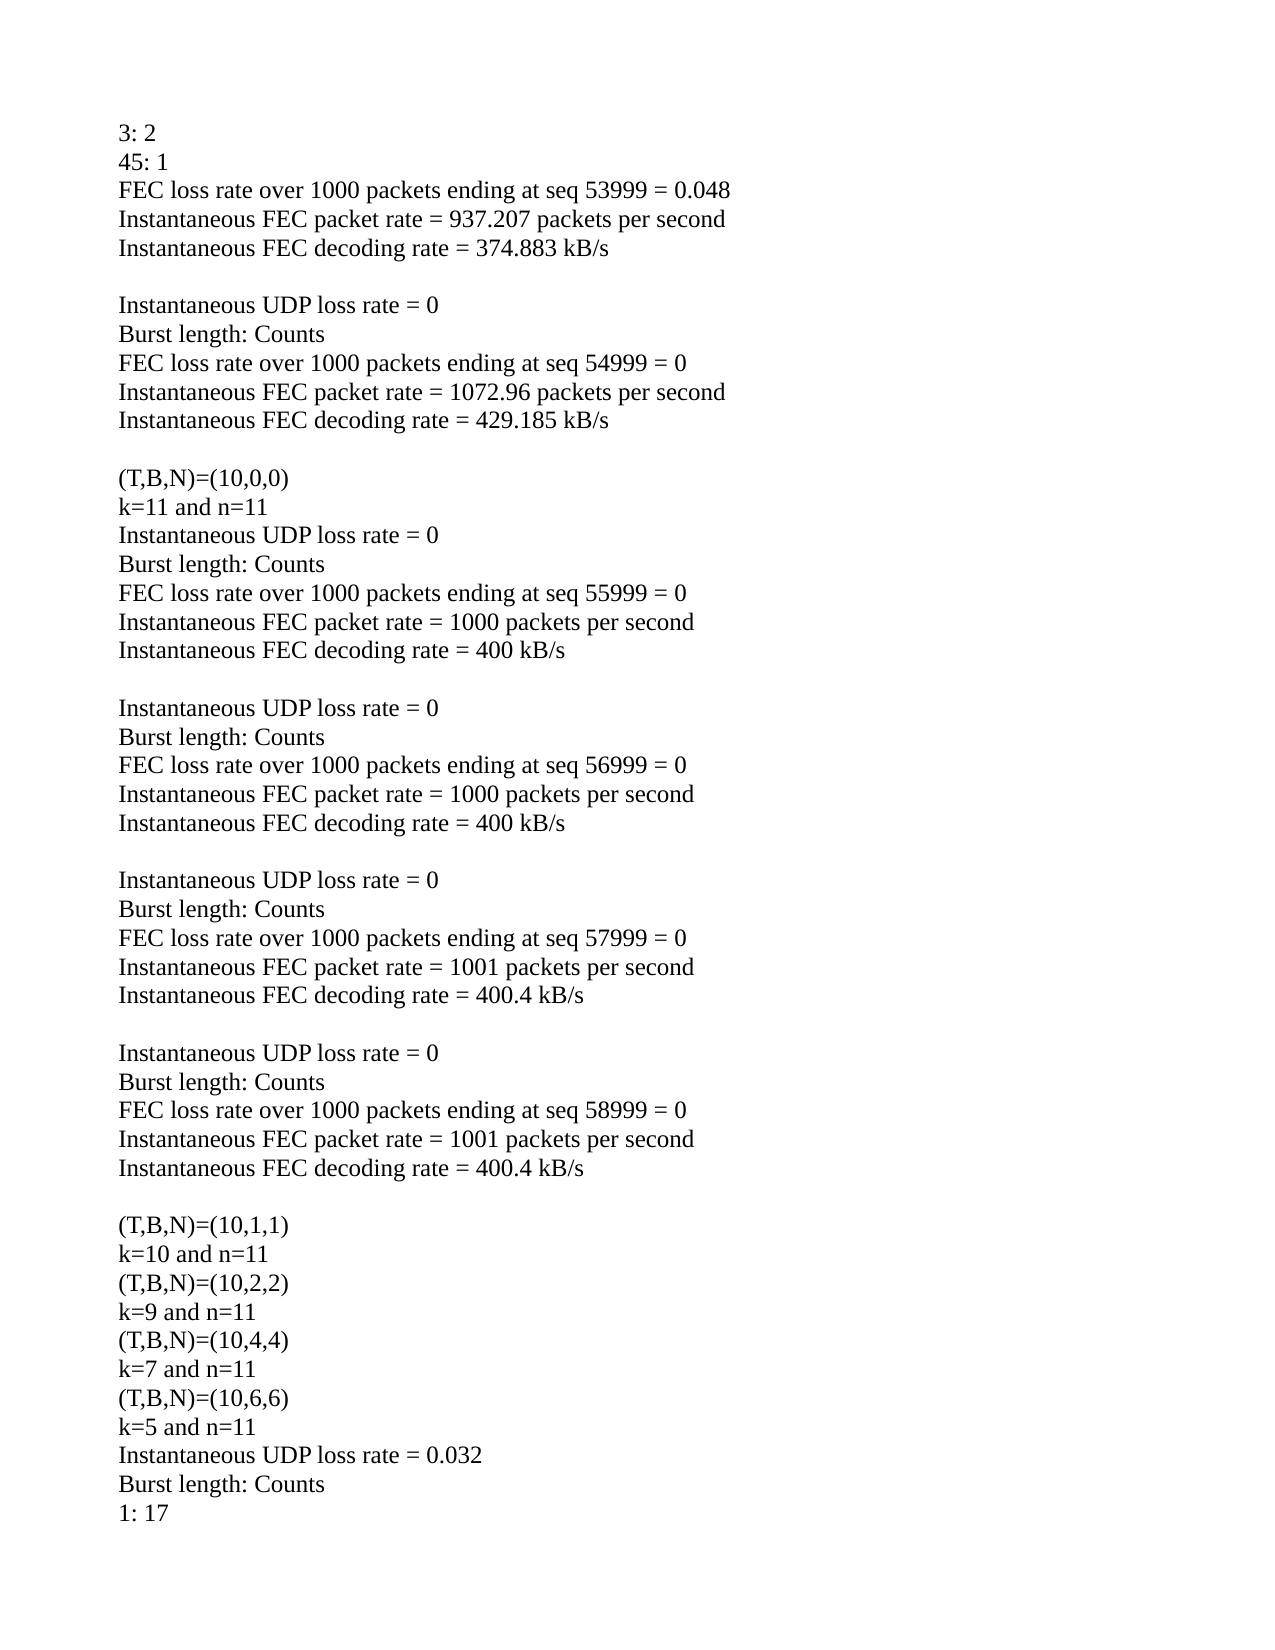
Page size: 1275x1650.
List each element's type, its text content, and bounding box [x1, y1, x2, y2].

text k=7 and n=11 [118, 1354, 1157, 1383]
text Instantaneous FEC decoding rate = 400 kB/s [118, 808, 1157, 837]
text Burst length: Counts [118, 1067, 1157, 1096]
text Instantaneous FEC packet rate = 1001 packets per second [118, 1124, 1157, 1153]
text Burst length: Counts [118, 894, 1157, 923]
text FEC loss rate over 1000 packets ending at seq 56999 = 0 [118, 751, 1157, 779]
text Burst length: Counts [118, 722, 1157, 751]
text FEC loss rate over 1000 packets ending at seq 55999 = 0 [118, 578, 1157, 607]
text Burst length: Counts [118, 549, 1157, 578]
text Instantaneous FEC packet rate = 1000 packets per second [118, 607, 1157, 636]
text Instantaneous FEC decoding rate = 400.4 kB/s [118, 1153, 1157, 1182]
text k=10 and n=11 [118, 1239, 1157, 1268]
text Instantaneous FEC packet rate = 1001 packets per second [118, 952, 1157, 981]
text 1: 17 [118, 1498, 1157, 1527]
text k=9 and n=11 [118, 1297, 1157, 1326]
text Instantaneous FEC decoding rate = 400 kB/s [118, 636, 1157, 664]
text Instantaneous FEC packet rate = 1000 packets per second [118, 779, 1157, 808]
text (T,B,N)=(10,4,4) [118, 1326, 1157, 1354]
text FEC loss rate over 1000 packets ending at seq 53999 = 0.048 [118, 176, 1157, 204]
text Instantaneous UDP loss rate = 0 [118, 521, 1157, 549]
text Instantaneous UDP loss rate = 0.032 [118, 1441, 1157, 1469]
text Burst length: Counts [118, 319, 1157, 348]
text 45: 1 [118, 147, 1157, 176]
text 3: 2 [118, 118, 1157, 147]
text Instantaneous UDP loss rate = 0 [118, 291, 1157, 319]
text Instantaneous UDP loss rate = 0 [118, 693, 1157, 722]
text Instantaneous UDP loss rate = 0 [118, 866, 1157, 894]
text FEC loss rate over 1000 packets ending at seq 57999 = 0 [118, 923, 1157, 952]
text k=11 and n=11 [118, 492, 1157, 521]
text FEC loss rate over 1000 packets ending at seq 54999 = 0 [118, 348, 1157, 377]
text Instantaneous FEC packet rate = 1072.96 packets per second [118, 377, 1157, 406]
text k=5 and n=11 [118, 1412, 1157, 1441]
text (T,B,N)=(10,1,1) [118, 1211, 1157, 1239]
text (T,B,N)=(10,2,2) [118, 1268, 1157, 1297]
text FEC loss rate over 1000 packets ending at seq 58999 = 0 [118, 1096, 1157, 1124]
text Instantaneous FEC decoding rate = 374.883 kB/s [118, 233, 1157, 262]
text Instantaneous FEC packet rate = 937.207 packets per second [118, 204, 1157, 233]
text (T,B,N)=(10,6,6) [118, 1383, 1157, 1412]
text (T,B,N)=(10,0,0) [118, 463, 1157, 492]
text Instantaneous UDP loss rate = 0 [118, 1038, 1157, 1067]
text Instantaneous FEC decoding rate = 400.4 kB/s [118, 981, 1157, 1009]
text Burst length: Counts [118, 1469, 1157, 1498]
text Instantaneous FEC decoding rate = 429.185 kB/s [118, 406, 1157, 434]
